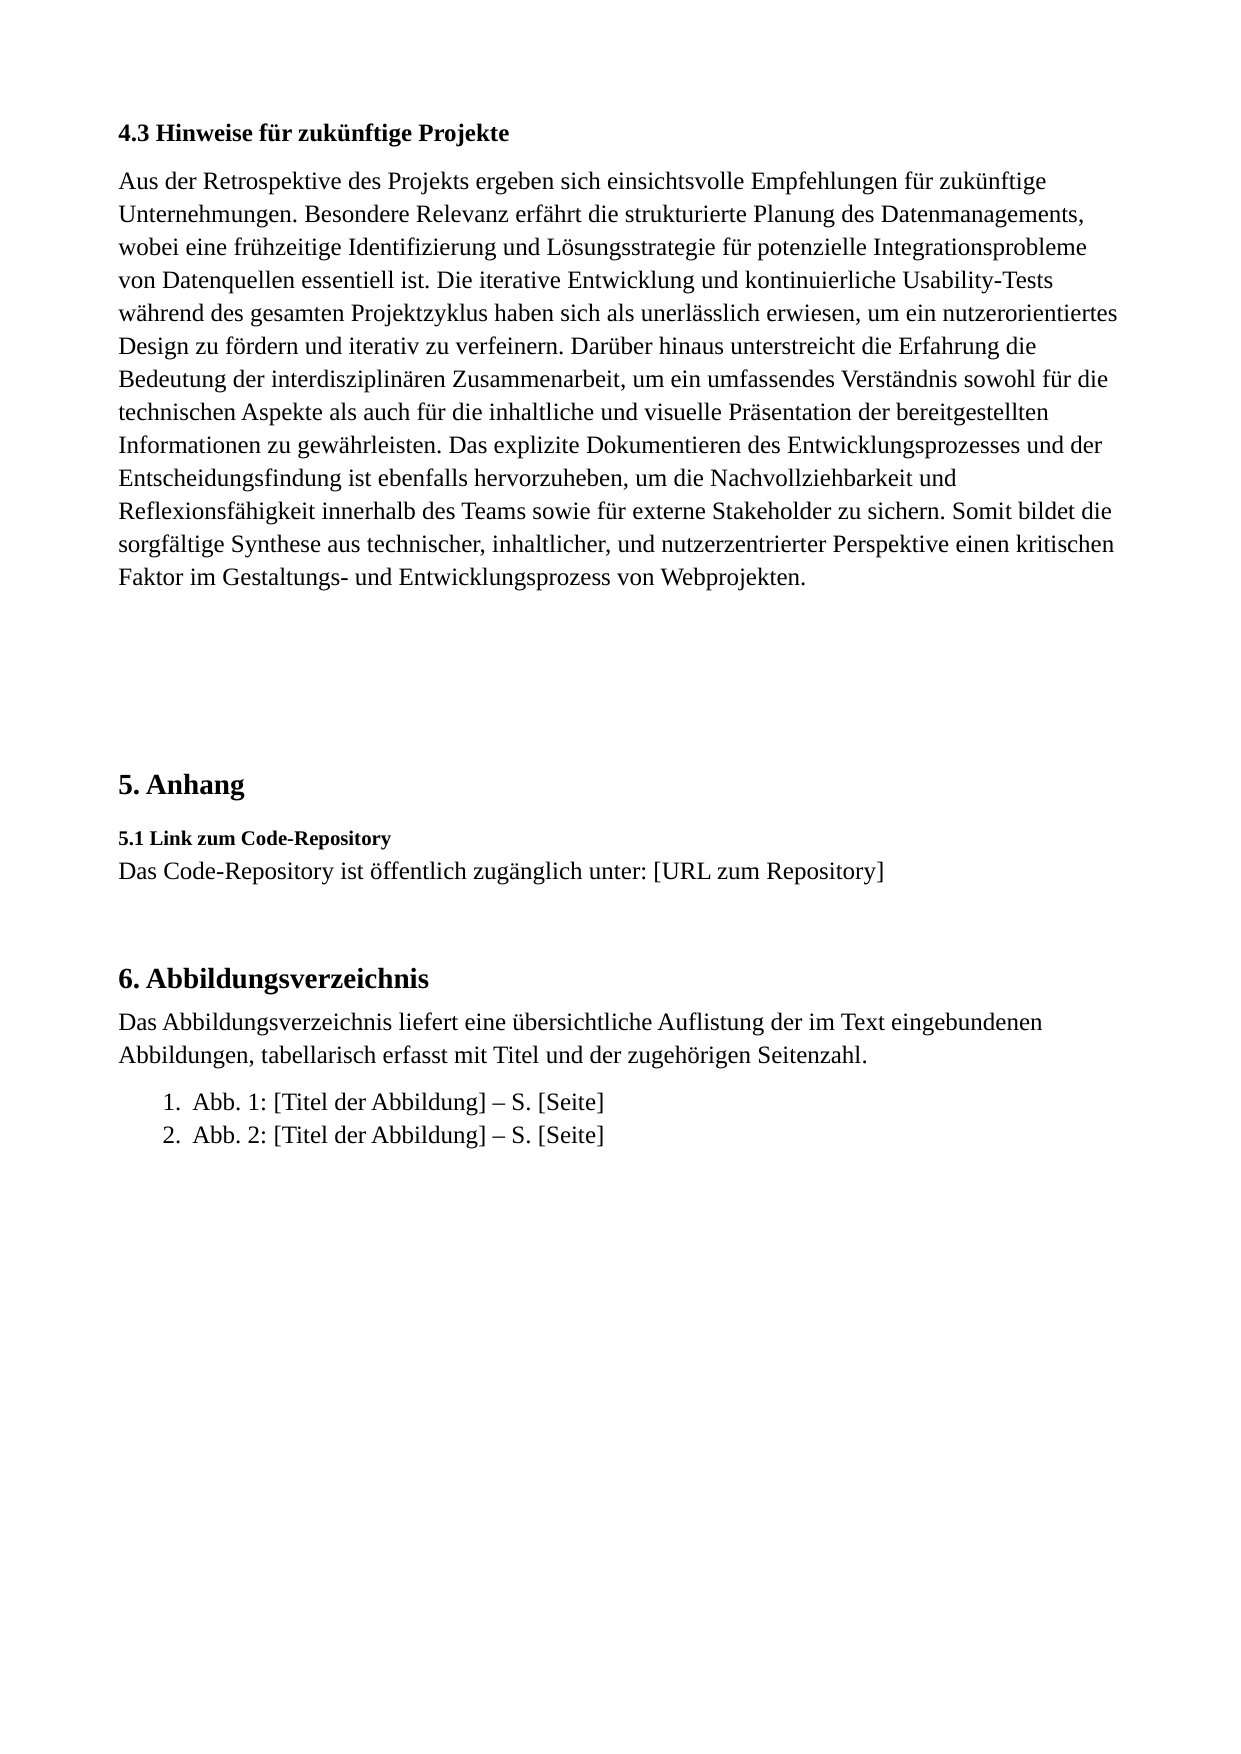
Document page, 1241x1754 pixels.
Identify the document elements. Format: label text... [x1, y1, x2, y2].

text Aus der Retrospektive des Projekts ergeben sich einsichtsvolle Empfehlungen für zukünftige Unternehmungen. Besondere Relevanz erfährt die strukturierte Planung des Datenmanagements, wobei eine frühzeitige Identifizierung und Lösungsstrategie für potenzielle Integrationsprobleme von Datenquellen essentiell ist. Die iterative Entwicklung und kontinuierliche Usability-Tests während des gesamten Projektzyklus haben sich als unerlässlich erwiesen, um ein nutzerorientiertes Design zu fördern und iterativ zu verfeinern. Darüber hinaus unterstreicht die Erfahrung die Bedeutung der interdisziplinären Zusammenarbeit, um ein umfassendes Verständnis sowohl für die technischen Aspekte als auch für die inhaltliche und visuelle Präsentation der bereitgestellten Informationen zu gewährleisten. Das explizite Dokumentieren des Entwicklungsprozesses und der Entscheidungsfindung ist ebenfalls hervorzuheben, um die Nachvollziehbarkeit und Reflexionsfähigkeit innerhalb des Teams sowie für externe Stakeholder zu sichern. Somit bildet die sorgfältige Synthese aus technischer, inhaltlicher, und nutzerzentrierter Perspektive einen kritischen Faktor im Gestaltungs- und Entwicklungsprozess von Webprojekten. [118, 166, 1122, 591]
subtitle 5. Anhang [118, 767, 1122, 801]
text Das Code-Repository ist öffentlich zugänglich unter: [URL zum Repository] [118, 856, 1122, 884]
subtitle 5.1 Link zum Code-Repository [118, 826, 1122, 849]
list Abb. 2: [Titel der Abbildung] – S. [Seite] [162, 1121, 1122, 1149]
text Das Abbildungsverzeichnis liefert eine übersichtliche Auflistung der im Text eingebundenen Abbildungen, tabellarisch erfasst mit Titel und der zugehörigen Seitenzahl. [118, 1007, 1122, 1069]
text 4.3 Hinweise für zukünftige Projekte [118, 118, 1122, 147]
list Abb. 1: [Titel der Abbildung] – S. [Seite] [162, 1087, 1122, 1116]
subtitle 6. Abbildungsverzeichnis [118, 961, 1122, 994]
